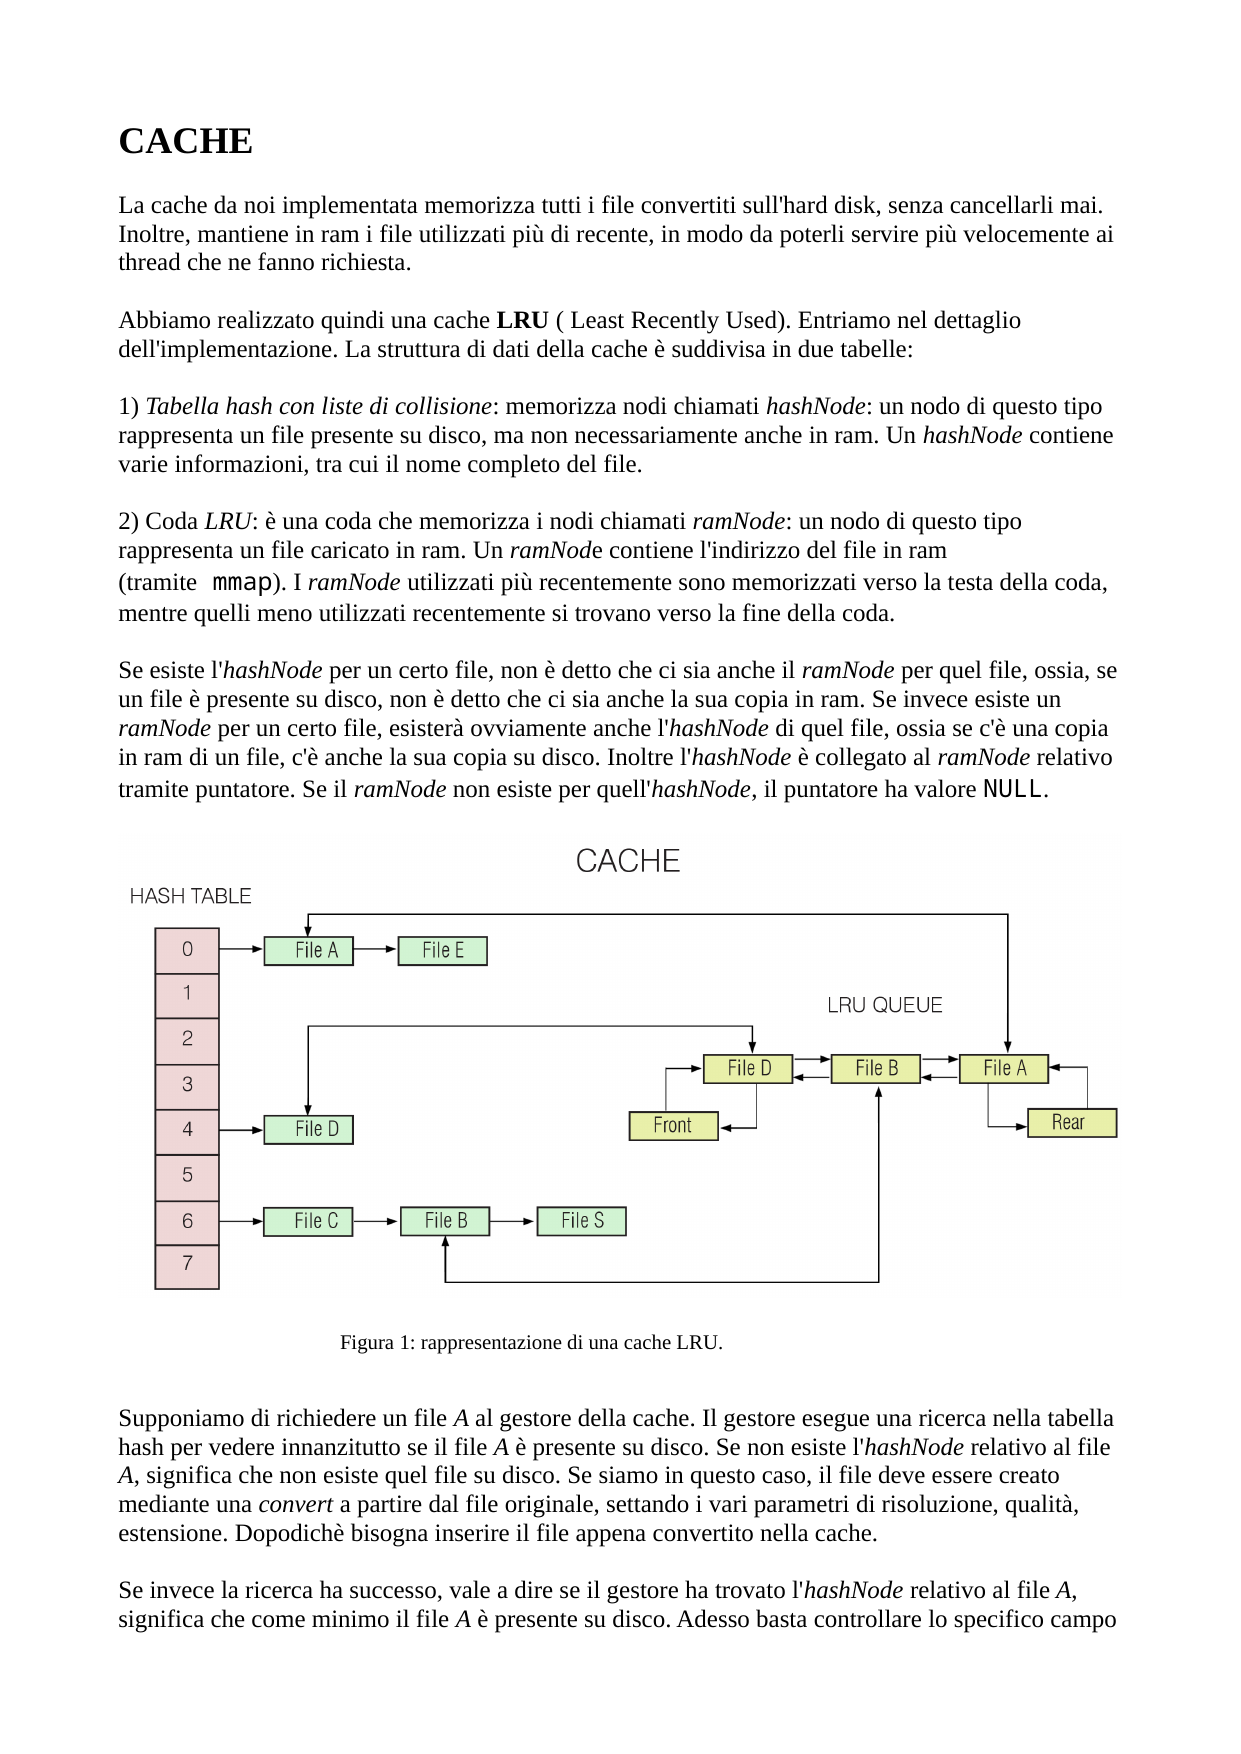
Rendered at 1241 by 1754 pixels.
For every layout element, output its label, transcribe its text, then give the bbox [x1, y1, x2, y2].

text Se esiste l'hashNode per un certo file, non è detto che ci sia anche il ramNode per quel file, ossia, se un file è presente su disco, non è detto che ci sia anche la sua copia in ram. Se invece esiste un ramNode per un certo file, esisterà ovviamente anche l'hashNode di quel file, ossia se c'è una copia in ram di un file, c'è anche la sua copia su disco. Inoltre l'hashNode è collegato al ramNode relativo tramite puntatore. Se il ramNode non esiste per quell'hashNode, il puntatore ha valore NULL. [118, 655, 1122, 804]
text 1) Tabella hash con liste di collisione: memorizza nodi chiamati hashNode: un nodo di questo tipo rappresenta un file presente su disco, ma non necessariamente anche in ram. Un hashNode contiene varie informazioni, tra cui il nome completo del file. [118, 391, 1122, 477]
text CACHE [118, 118, 1122, 161]
text 2) Coda LRU: è una coda che memorizza i nodi chiamati ramNode: un nodo di questo tipo rappresenta un file caricato in ram. Un ramNode contiene l'indirizzo del file in ram [118, 506, 1122, 564]
text (tramite mmap). I ramNode utilizzati più recentemente sono memorizzati verso la testa della coda, mentre quelli meno utilizzati recentemente si trovano verso la fine della coda. [118, 564, 1122, 627]
picture [118, 833, 1123, 1298]
text Supponiamo di richiedere un file A al gestore della cache. Il gestore esegue una ricerca nella tabella hash per vedere innanzitutto se il file A è presente su disco. Se non esiste l'hashNode relativo al file A, significa che non esiste quel file su disco. Se siamo in questo caso, il file deve essere creato mediante una convert a partire dal file originale, settando i vari parametri di risoluzione, qualità, estensione. Dopodichè bisogna inserire il file appena convertito nella cache. [118, 1403, 1122, 1547]
text Abbiamo realizzato quindi una cache LRU ( Least Recently Used). Entriamo nel dettaglio dell'implementazione. La struttura di dati della cache è suddivisa in due tabelle: [118, 305, 1122, 362]
text Figura 1: rappresentazione di una cache LRU. [118, 1326, 1122, 1355]
text Se invece la ricerca ha successo, vale a dire se il gestore ha trovato l'hashNode relativo al file A, significa che come minimo il file A è presente su disco. Adesso basta controllare lo specifico campo [118, 1576, 1122, 1633]
text La cache da noi implementata memorizza tutti i file convertiti sull'hard disk, senza cancellarli mai. Inoltre, mantiene in ram i file utilizzati più di recente, in modo da poterli servire più velocemente ai thread che ne fanno richiesta. [118, 190, 1122, 276]
